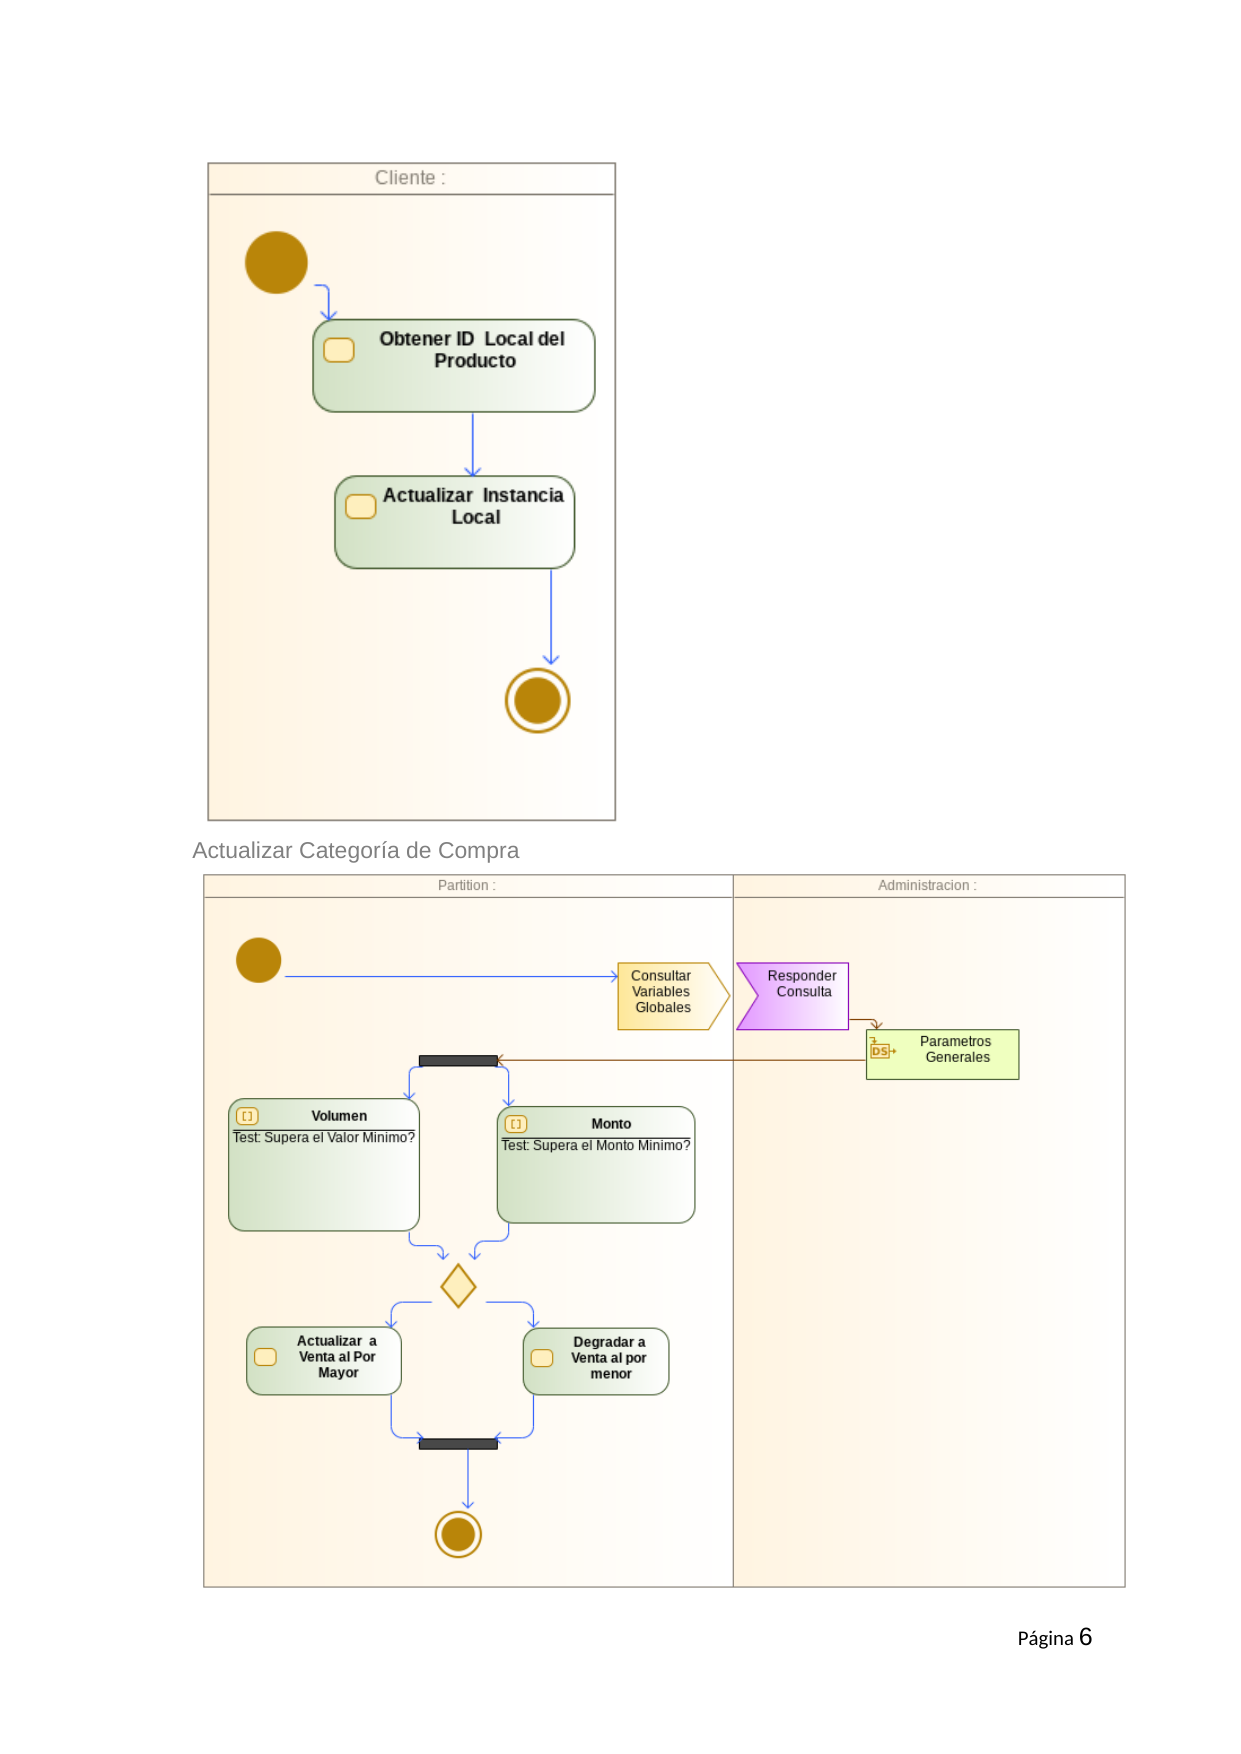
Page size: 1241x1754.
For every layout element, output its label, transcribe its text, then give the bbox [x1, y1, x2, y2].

picture [192, 147, 632, 837]
text Actualizar Categoría de Compra [192, 837, 1092, 863]
picture [192, 863, 1137, 1599]
